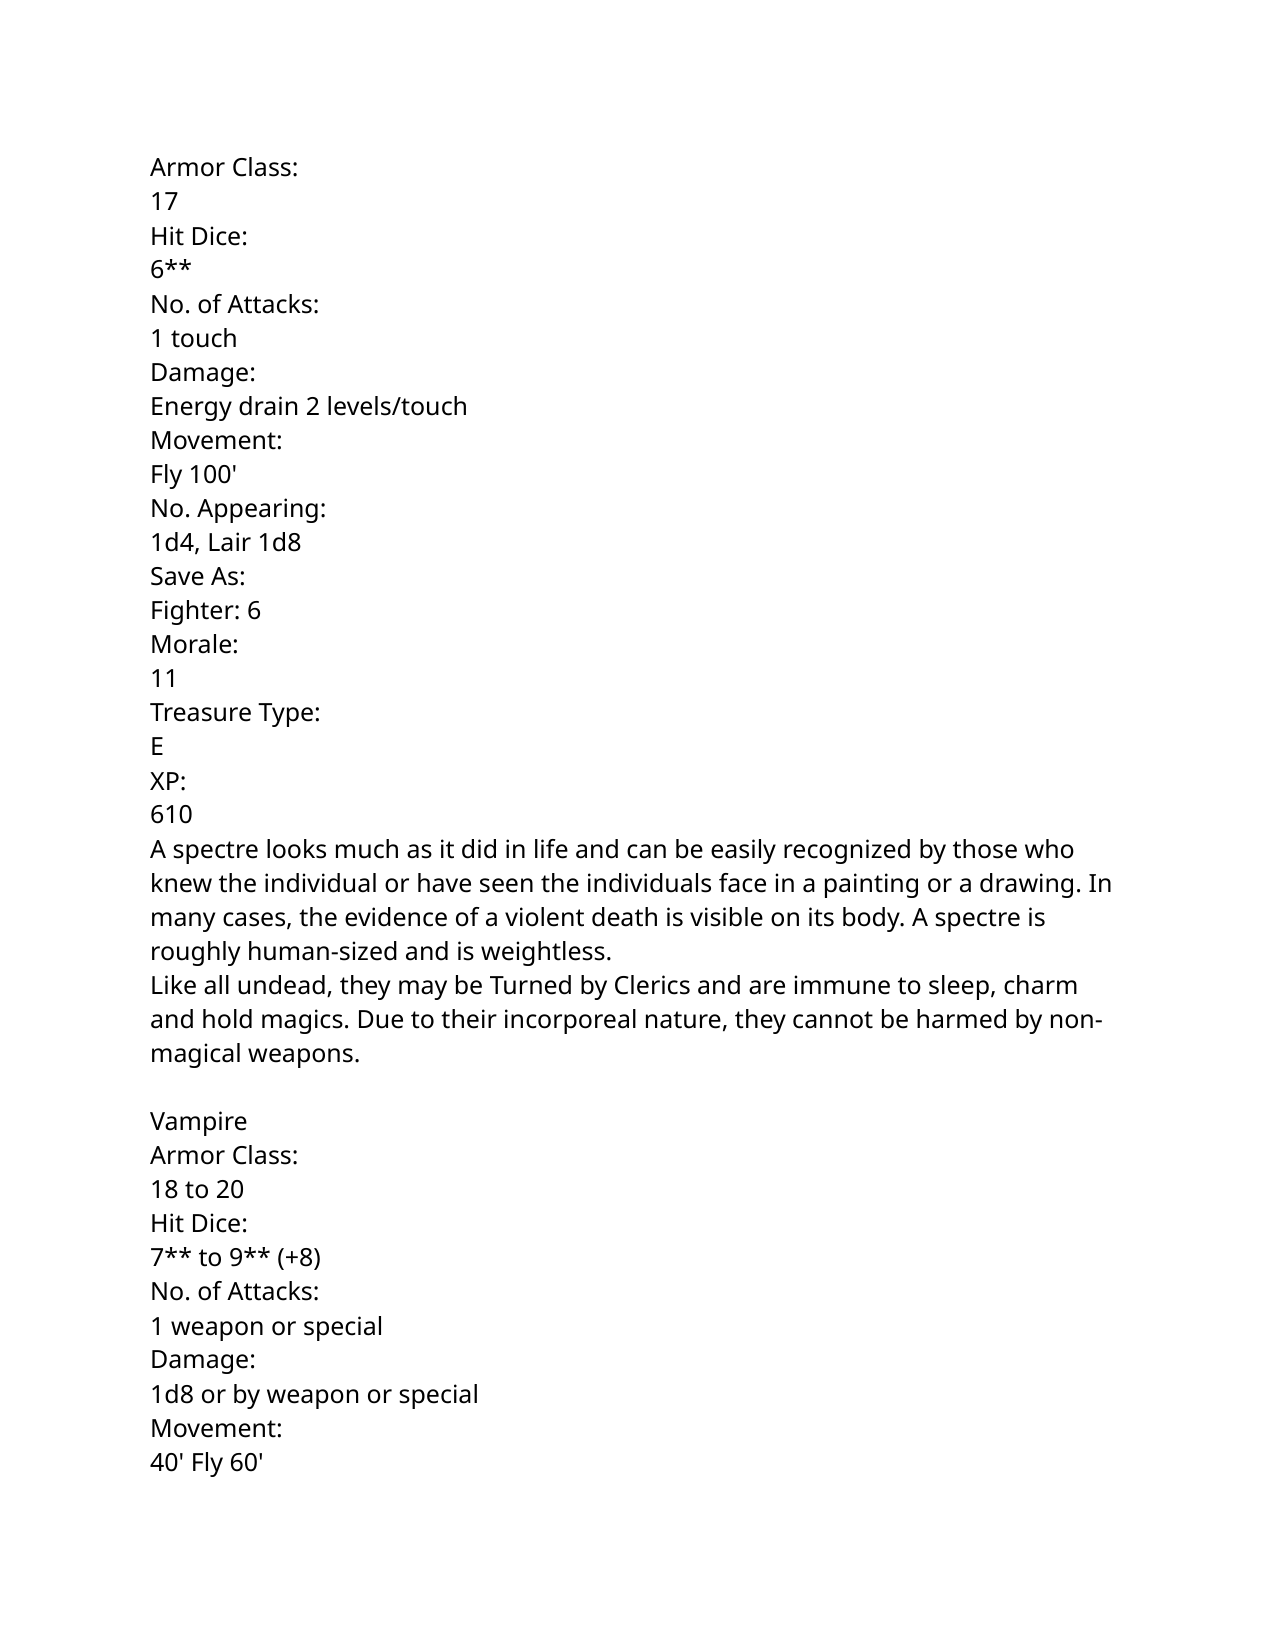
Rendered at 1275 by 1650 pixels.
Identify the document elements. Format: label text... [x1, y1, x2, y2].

text Damage: [150, 354, 1125, 388]
text 1 weapon or special [150, 1308, 1125, 1342]
text Movement: [150, 1410, 1125, 1444]
text 6** [150, 252, 1125, 286]
text No. Appearing: [150, 491, 1125, 525]
text Fly 100' [150, 457, 1125, 491]
text Movement: [150, 422, 1125, 457]
text 1d8 or by weapon or special [150, 1376, 1125, 1410]
text 1d4, Lair 1d8 [150, 525, 1125, 559]
text E [150, 729, 1125, 763]
text 610 [150, 797, 1125, 831]
text Armor Class: [150, 150, 1125, 184]
text Treasure Type: [150, 695, 1125, 729]
text Morale: [150, 627, 1125, 661]
text Hit Dice: [150, 218, 1125, 252]
text No. of Attacks: [150, 286, 1125, 320]
text Fighter: 6 [150, 593, 1125, 627]
text Save As: [150, 559, 1125, 593]
text 1 touch [150, 320, 1125, 354]
text A spectre looks much as it did in life and can be easily recognized by those who knew the individual or have seen the individuals face in a painting or a drawing. In many cases, the evidence of a violent death is visible on its body. A spectre is roughly human-sized and is weightless. [150, 831, 1125, 967]
text Armor Class: [150, 1138, 1125, 1172]
text 7** to 9** (+8) [150, 1240, 1125, 1274]
text No. of Attacks: [150, 1274, 1125, 1308]
text Damage: [150, 1342, 1125, 1376]
text Like all undead, they may be Turned by Clerics and are immune to sleep, charm and hold magics. Due to their incorporeal nature, they cannot be harmed by non-magical weapons. [150, 967, 1125, 1070]
text 11 [150, 661, 1125, 695]
text XP: [150, 763, 1125, 797]
text Energy drain 2 levels/touch [150, 388, 1125, 422]
text Hit Dice: [150, 1206, 1125, 1240]
text 18 to 20 [150, 1172, 1125, 1206]
text 40' Fly 60' [150, 1444, 1125, 1478]
text Vampire [150, 1104, 1125, 1138]
text 17 [150, 184, 1125, 218]
